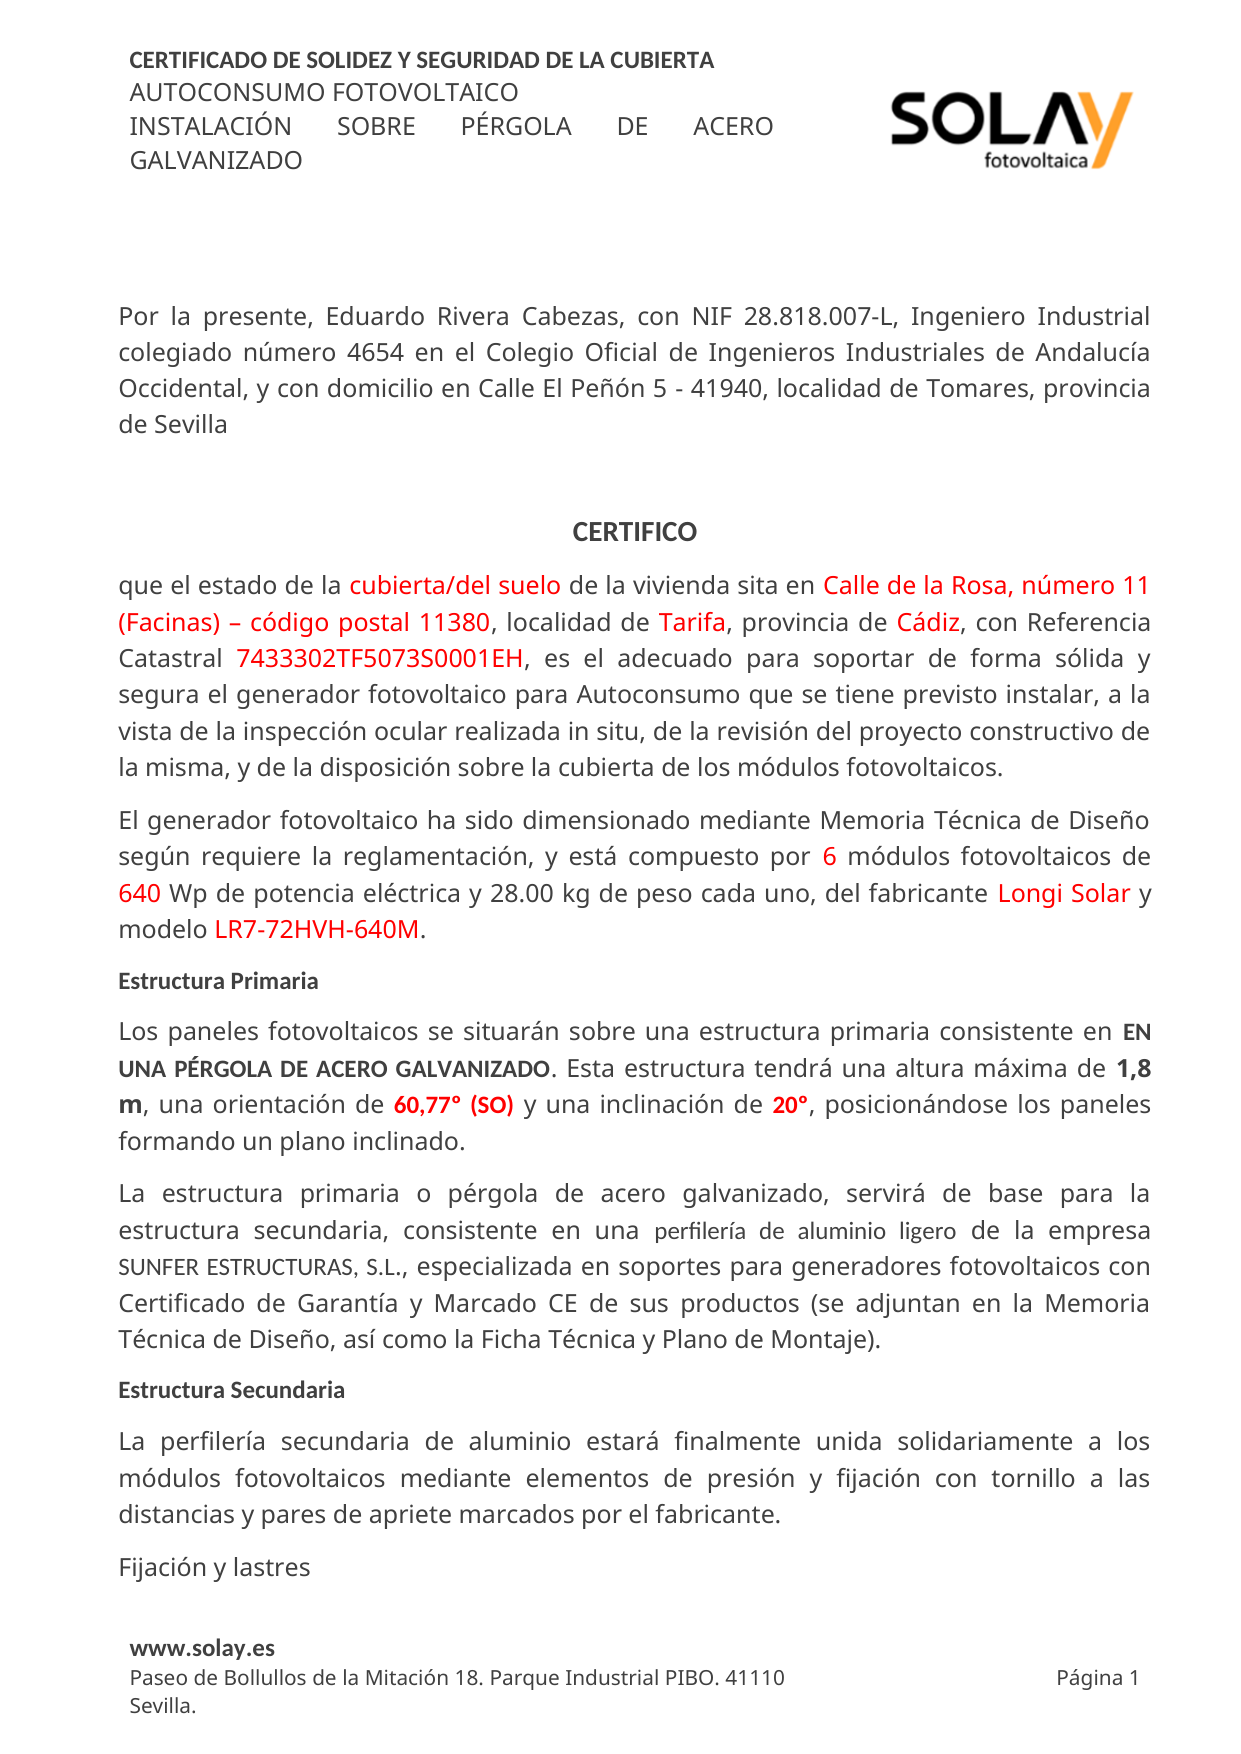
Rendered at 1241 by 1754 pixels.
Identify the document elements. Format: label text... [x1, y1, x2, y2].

text que el estado de la cubierta/del suelo de la vivienda sita en Calle de la Rosa, número 11 (Facinas) – código postal 11380, localidad de Tarifa, provincia de Cádiz, con Referencia Catastral 7433302TF5073S0001EH, es el adecuado para soportar de forma sólida y segura el generador fotovoltaico para Autoconsumo que se tiene previsto instalar, a la vista de la inspección ocular realizada in situ, de la revisión del proyecto constructivo de la misma, y de la disposición sobre la cubierta de los módulos fotovoltaicos. [118, 568, 1152, 784]
text Estructura Primaria [118, 965, 1152, 995]
text CERTIFICO [118, 513, 1152, 549]
text Fijación y lastres [118, 1549, 1152, 1584]
text La estructura primaria o pérgola de acero galvanizado, servirá de base para la estructura secundaria, consistente en una perfilería de aluminio ligero de la empresa SUNFER ESTRUCTURAS, S.L., especializada en soportes para generadores fotovoltaicos con Certificado de Garantía y Marcado CE de sus productos (se adjuntan en la Memoria Técnica de Diseño, así como la Ficha Técnica y Plano de Montaje). [118, 1176, 1152, 1356]
text Los paneles fotovoltaicos se situarán sobre una estructura primaria consistente en EN UNA PÉRGOLA DE ACERO GALVANIZADO. Esta estructura tendrá una altura máxima de 1,8 m, una orientación de 60,77º (SO) y una inclinación de 20º, posicionándose los paneles formando un plano inclinado. [118, 1014, 1152, 1157]
text Por la presente, Eduardo Rivera Cabezas, con NIF 28.818.007-L, Ingeniero Industrial colegiado número 4654 en el Colegio Oficial de Ingenieros Industriales de Andalucía Occidental, y con domicilio en Calle El Peñón 5 - 41940, localidad de Tomares, provincia de Sevilla [118, 298, 1152, 441]
text El generador fotovoltaico ha sido dimensionado mediante Memoria Técnica de Diseño según requiere la reglamentación, y está compuesto por 6 módulos fotovoltaicos de 640 Wp de potencia eléctrica y 28.00 kg de peso cada uno, del fabricante Longi Solar y modelo LR7-72HVH-640M. [118, 803, 1152, 946]
text La perfilería secundaria de aluminio estará finalmente unida solidariamente a los módulos fotovoltaicos mediante elementos de presión y fijación con tornillo a las distancias y pares de apriete marcados por el fabricante. [118, 1424, 1152, 1531]
text Estructura Secundaria [118, 1374, 1152, 1405]
